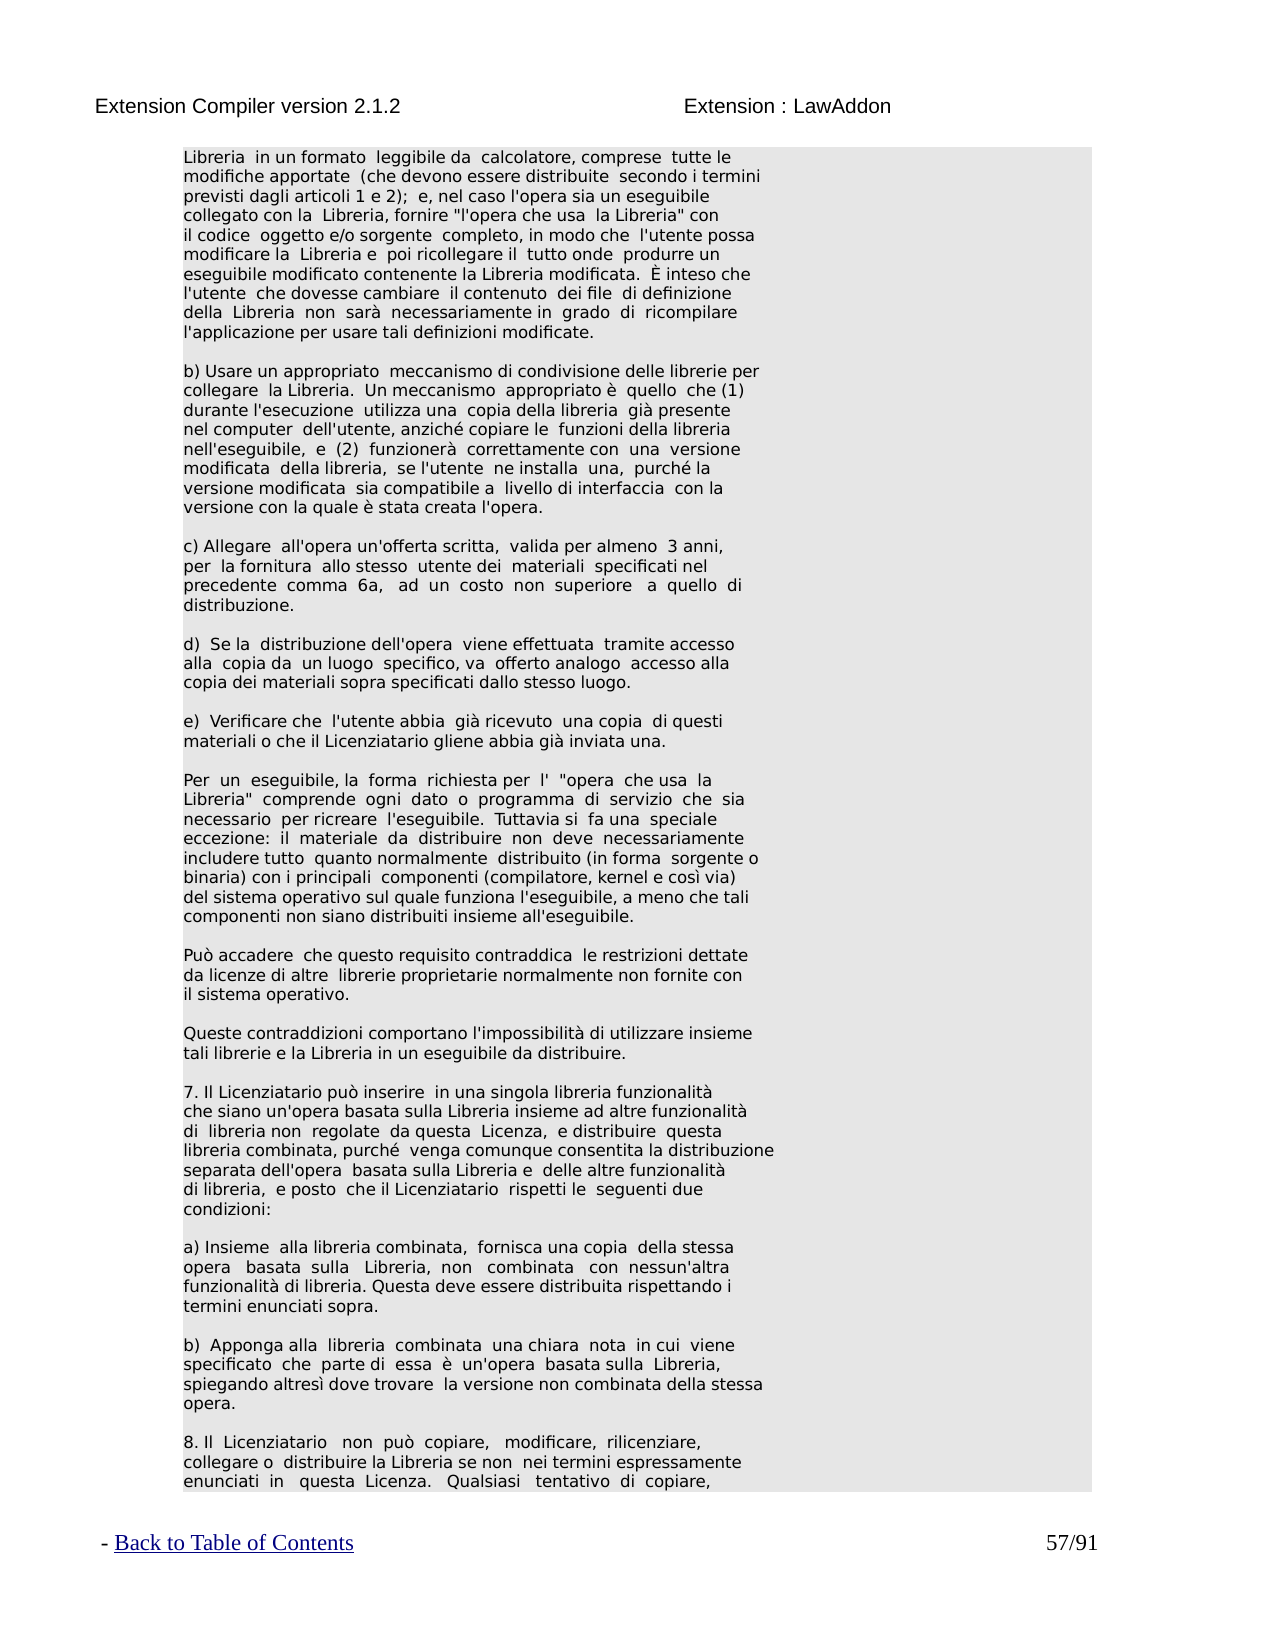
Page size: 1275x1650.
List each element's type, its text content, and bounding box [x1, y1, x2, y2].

text l'utente che dovesse cambiare il contenuto dei file di definizione [183, 284, 1092, 303]
text versione con la quale è stata creata l'opera. [183, 498, 1092, 518]
text del sistema operativo sul quale funziona l'eseguibile, a meno che tali [183, 888, 1092, 907]
text includere tutto quanto normalmente distribuito (in forma sorgente o [183, 849, 1092, 868]
text opera basata sulla Libreria, non combinata con nessun'altra [183, 1258, 1092, 1277]
text da licenze di altre librerie proprietarie normalmente non fornite con [183, 966, 1092, 985]
text durante l'esecuzione utilizza una copia della libreria già presente [183, 401, 1092, 420]
text b) Usare un appropriato meccanismo di condivisione delle librerie per [183, 362, 1092, 381]
text Per un eseguibile, la forma richiesta per l' "opera che usa la [183, 771, 1092, 790]
text che siano un'opera basata sulla Libreria insieme ad altre funzionalità [183, 1102, 1092, 1121]
text di libreria, e posto che il Licenziatario rispetti le seguenti due [183, 1180, 1092, 1199]
text precedente comma 6a, ad un costo non superiore a quello di [183, 576, 1092, 596]
text il codice oggetto e/o sorgente completo, in modo che l'utente possa [183, 225, 1092, 245]
text collegato con la Libreria, fornire "l'opera che usa la Libreria" con [183, 206, 1092, 225]
text b) Apponga alla libreria combinata una chiara nota in cui viene [183, 1336, 1092, 1355]
text nel computer dell'utente, anziché copiare le funzioni della libreria [183, 420, 1092, 440]
text Libreria" comprende ogni dato o programma di servizio che sia [183, 790, 1092, 810]
text materiali o che il Licenziatario gliene abbia già inviata una. [183, 732, 1092, 751]
text di libreria non regolate da questa Licenza, e distribuire questa [183, 1121, 1092, 1141]
text distribuzione. [183, 596, 1092, 615]
text modifiche apportate (che devono essere distribuite secondo i termini [183, 167, 1092, 186]
text per la fornitura allo stesso utente dei materiali specificati nel [183, 557, 1092, 576]
text separata dell'opera basata sulla Libreria e delle altre funzionalità [183, 1160, 1092, 1180]
text termini enunciati sopra. [183, 1297, 1092, 1316]
text spiegando altresì dove trovare la versione non combinata della stessa [183, 1375, 1092, 1394]
text specificato che parte di essa è un'opera basata sulla Libreria, [183, 1355, 1092, 1375]
text il sistema operativo. [183, 985, 1092, 1004]
text condizioni: [183, 1199, 1092, 1219]
text previsti dagli articoli 1 e 2); e, nel caso l'opera sia un eseguibile [183, 186, 1092, 206]
text eseguibile modificato contenente la Libreria modificata. È inteso che [183, 264, 1092, 284]
text 8. Il Licenziatario non può copiare, modificare, rilicenziare, [183, 1433, 1092, 1453]
text tali librerie e la Libreria in un eseguibile da distribuire. [183, 1043, 1092, 1063]
text libreria combinata, purché venga comunque consentita la distribuzione [183, 1141, 1092, 1160]
text Può accadere che questo requisito contraddica le restrizioni dettate [183, 946, 1092, 966]
text collegare o distribuire la Libreria se non nei termini espressamente [183, 1453, 1092, 1472]
text componenti non siano distribuiti insieme all'eseguibile. [183, 907, 1092, 927]
text opera. [183, 1394, 1092, 1414]
text collegare la Libreria. Un meccanismo appropriato è quello che (1) [183, 381, 1092, 401]
text copia dei materiali sopra specificati dallo stesso luogo. [183, 673, 1092, 693]
text enunciati in questa Licenza. Qualsiasi tentativo di copiare, [183, 1472, 1092, 1492]
text versione modificata sia compatibile a livello di interfaccia con la [183, 479, 1092, 498]
text modificare la Libreria e poi ricollegare il tutto onde produrre un [183, 245, 1092, 264]
text funzionalità di libreria. Questa deve essere distribuita rispettando i [183, 1277, 1092, 1297]
text alla copia da un luogo specifico, va offerto analogo accesso alla [183, 654, 1092, 673]
text eccezione: il materiale da distribuire non deve necessariamente [183, 829, 1092, 849]
text 7. Il Licenziatario può inserire in una singola libreria funzionalità [183, 1082, 1092, 1102]
text d) Se la distribuzione dell'opera viene effettuata tramite accesso [183, 634, 1092, 654]
text nell'eseguibile, e (2) funzionerà correttamente con una versione [183, 440, 1092, 459]
text l'applicazione per usare tali definizioni modificate. [183, 323, 1092, 342]
text modificata della libreria, se l'utente ne installa una, purché la [183, 459, 1092, 479]
text Queste contraddizioni comportano l'impossibilità di utilizzare insieme [183, 1024, 1092, 1043]
text a) Insieme alla libreria combinata, fornisca una copia della stessa [183, 1238, 1092, 1258]
text e) Verificare che l'utente abbia già ricevuto una copia di questi [183, 712, 1092, 732]
text Libreria in un formato leggibile da calcolatore, comprese tutte le [183, 147, 1092, 167]
text della Libreria non sarà necessariamente in grado di ricompilare [183, 303, 1092, 323]
text necessario per ricreare l'eseguibile. Tuttavia si fa una speciale [183, 810, 1092, 829]
text c) Allegare all'opera un'offerta scritta, valida per almeno 3 anni, [183, 537, 1092, 557]
text binaria) con i principali componenti (compilatore, kernel e così via) [183, 868, 1092, 888]
